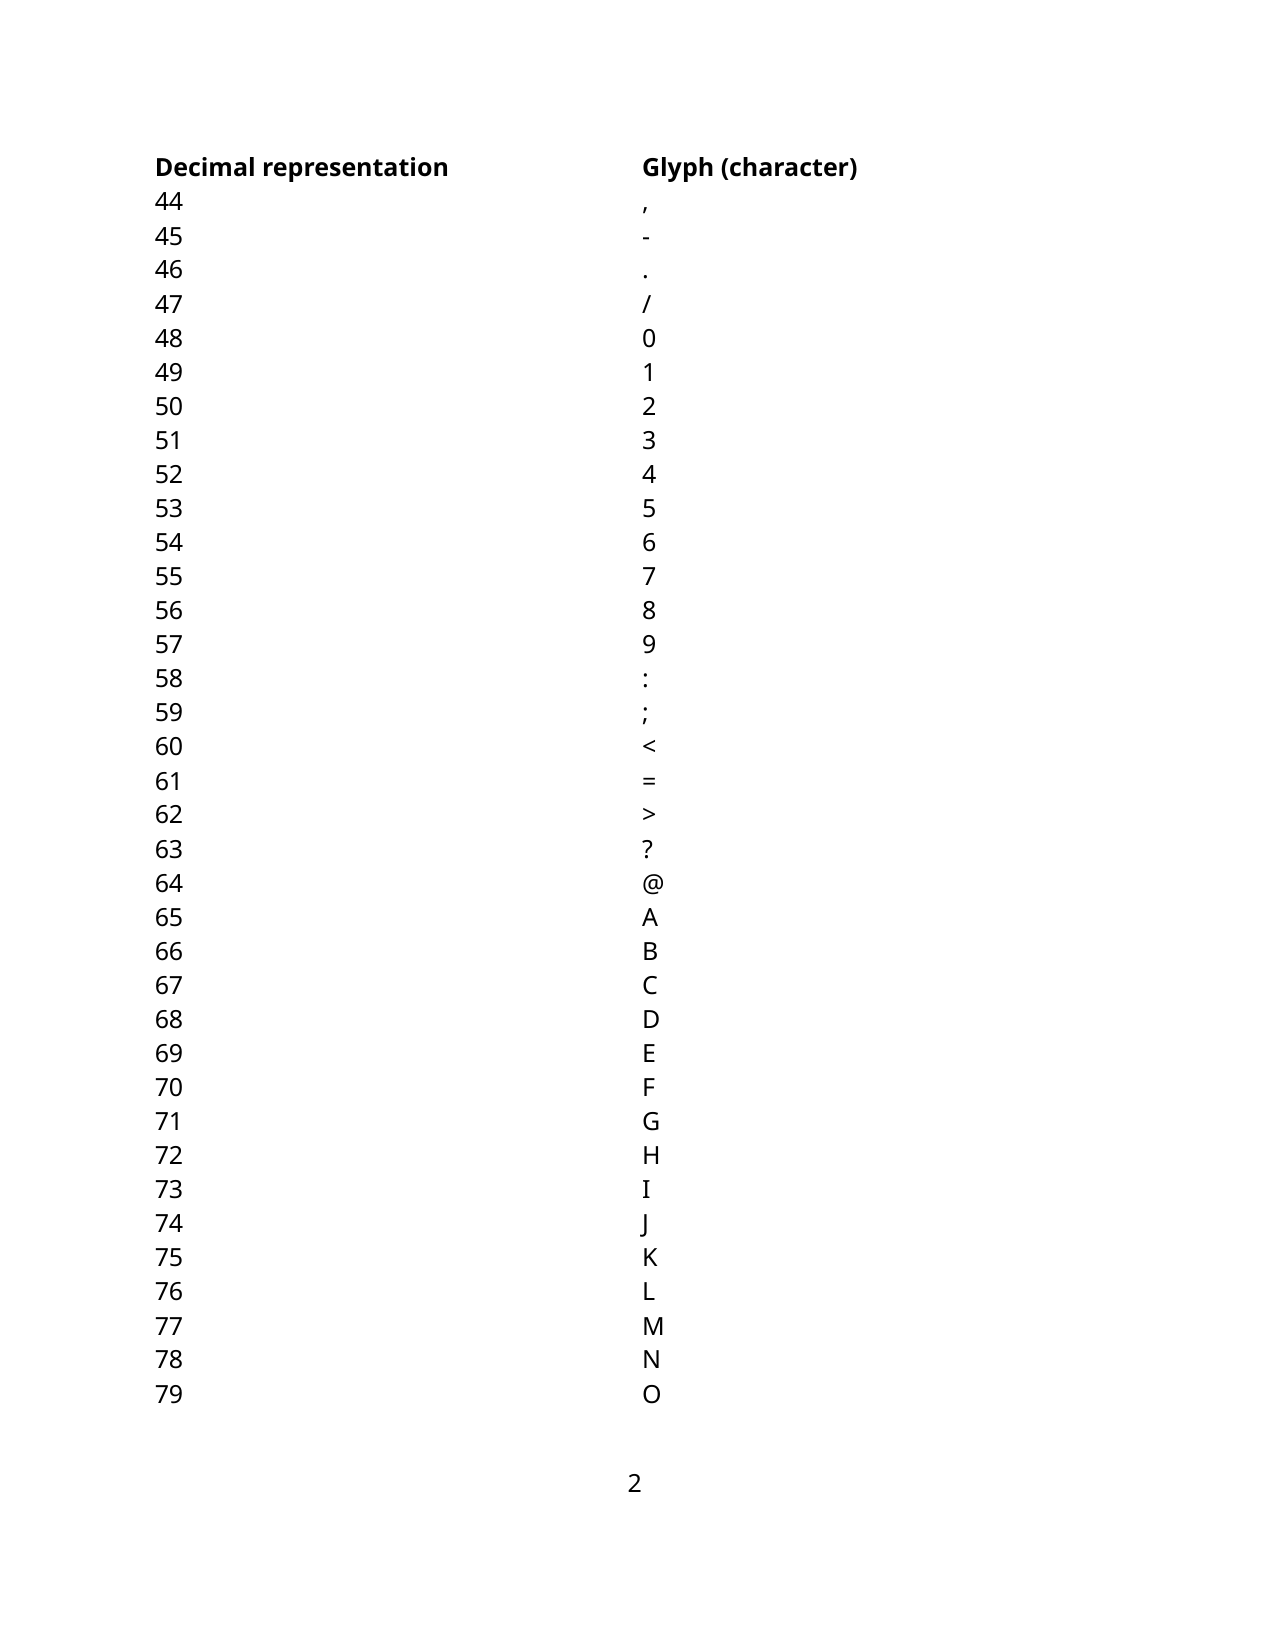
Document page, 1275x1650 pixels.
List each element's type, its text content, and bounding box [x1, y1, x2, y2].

table_cell 45 [150, 218, 637, 252]
table_cell 48 [150, 320, 637, 354]
table_cell < [638, 729, 1125, 763]
table_cell L [638, 1274, 1125, 1308]
table_cell 55 [150, 559, 637, 593]
table_cell 77 [150, 1308, 637, 1342]
table_cell 73 [150, 1172, 637, 1206]
table_cell 70 [150, 1070, 637, 1104]
table_cell 6 [638, 525, 1125, 559]
table_cell M [638, 1308, 1125, 1342]
table_cell D [638, 1002, 1125, 1036]
table_cell G [638, 1104, 1125, 1138]
table_cell 63 [150, 831, 637, 865]
table_cell , [638, 184, 1125, 218]
table_cell 60 [150, 729, 637, 763]
table_cell 76 [150, 1274, 637, 1308]
table_cell 1 [638, 354, 1125, 388]
table_cell 47 [150, 286, 637, 320]
table_cell 79 [150, 1376, 637, 1410]
table_cell B [638, 934, 1125, 967]
table_cell 56 [150, 593, 637, 627]
table_cell 78 [150, 1342, 637, 1376]
table_cell 51 [150, 423, 637, 457]
table_cell . [638, 252, 1125, 286]
table_cell 69 [150, 1036, 637, 1070]
table_cell 68 [150, 1002, 637, 1036]
table_cell N [638, 1342, 1125, 1376]
table_cell C [638, 968, 1125, 1002]
table_cell 74 [150, 1206, 637, 1240]
table_cell 61 [150, 763, 637, 797]
table_header Glyph (character) [638, 150, 1125, 184]
table_cell 9 [638, 627, 1125, 661]
table_cell 4 [638, 457, 1125, 491]
table_cell O [638, 1376, 1125, 1410]
table_cell 54 [150, 525, 637, 559]
table_cell - [638, 218, 1125, 252]
table_cell 72 [150, 1138, 637, 1172]
table_cell 0 [638, 320, 1125, 354]
table_cell F [638, 1070, 1125, 1104]
table_cell > [638, 797, 1125, 831]
table_cell 59 [150, 695, 637, 729]
table_cell 46 [150, 252, 637, 286]
table_cell H [638, 1138, 1125, 1172]
table_cell I [638, 1172, 1125, 1206]
table_cell 71 [150, 1104, 637, 1138]
table_cell 2 [638, 389, 1125, 422]
table_cell 62 [150, 797, 637, 831]
table_cell 8 [638, 593, 1125, 627]
table_cell @ [638, 865, 1125, 899]
table_cell K [638, 1240, 1125, 1274]
table_cell 5 [638, 491, 1125, 525]
table_cell / [638, 286, 1125, 320]
table_cell 57 [150, 627, 637, 661]
table_cell A [638, 899, 1125, 933]
table_cell 67 [150, 968, 637, 1002]
table_cell 75 [150, 1240, 637, 1274]
table_cell 7 [638, 559, 1125, 593]
table_cell E [638, 1036, 1125, 1070]
table_cell 64 [150, 865, 637, 899]
table_cell 49 [150, 354, 637, 388]
table_cell 3 [638, 423, 1125, 457]
table_cell 53 [150, 491, 637, 525]
table_cell 65 [150, 899, 637, 933]
table_cell = [638, 763, 1125, 797]
table_cell ; [638, 695, 1125, 729]
table_cell J [638, 1206, 1125, 1240]
table_header Decimal representation [150, 150, 637, 184]
table_cell 66 [150, 934, 637, 967]
table_cell 44 [150, 184, 637, 218]
table_cell 58 [150, 661, 637, 695]
table_cell ? [638, 831, 1125, 865]
table_cell 50 [150, 389, 637, 422]
table_cell : [638, 661, 1125, 695]
table_cell 52 [150, 457, 637, 491]
